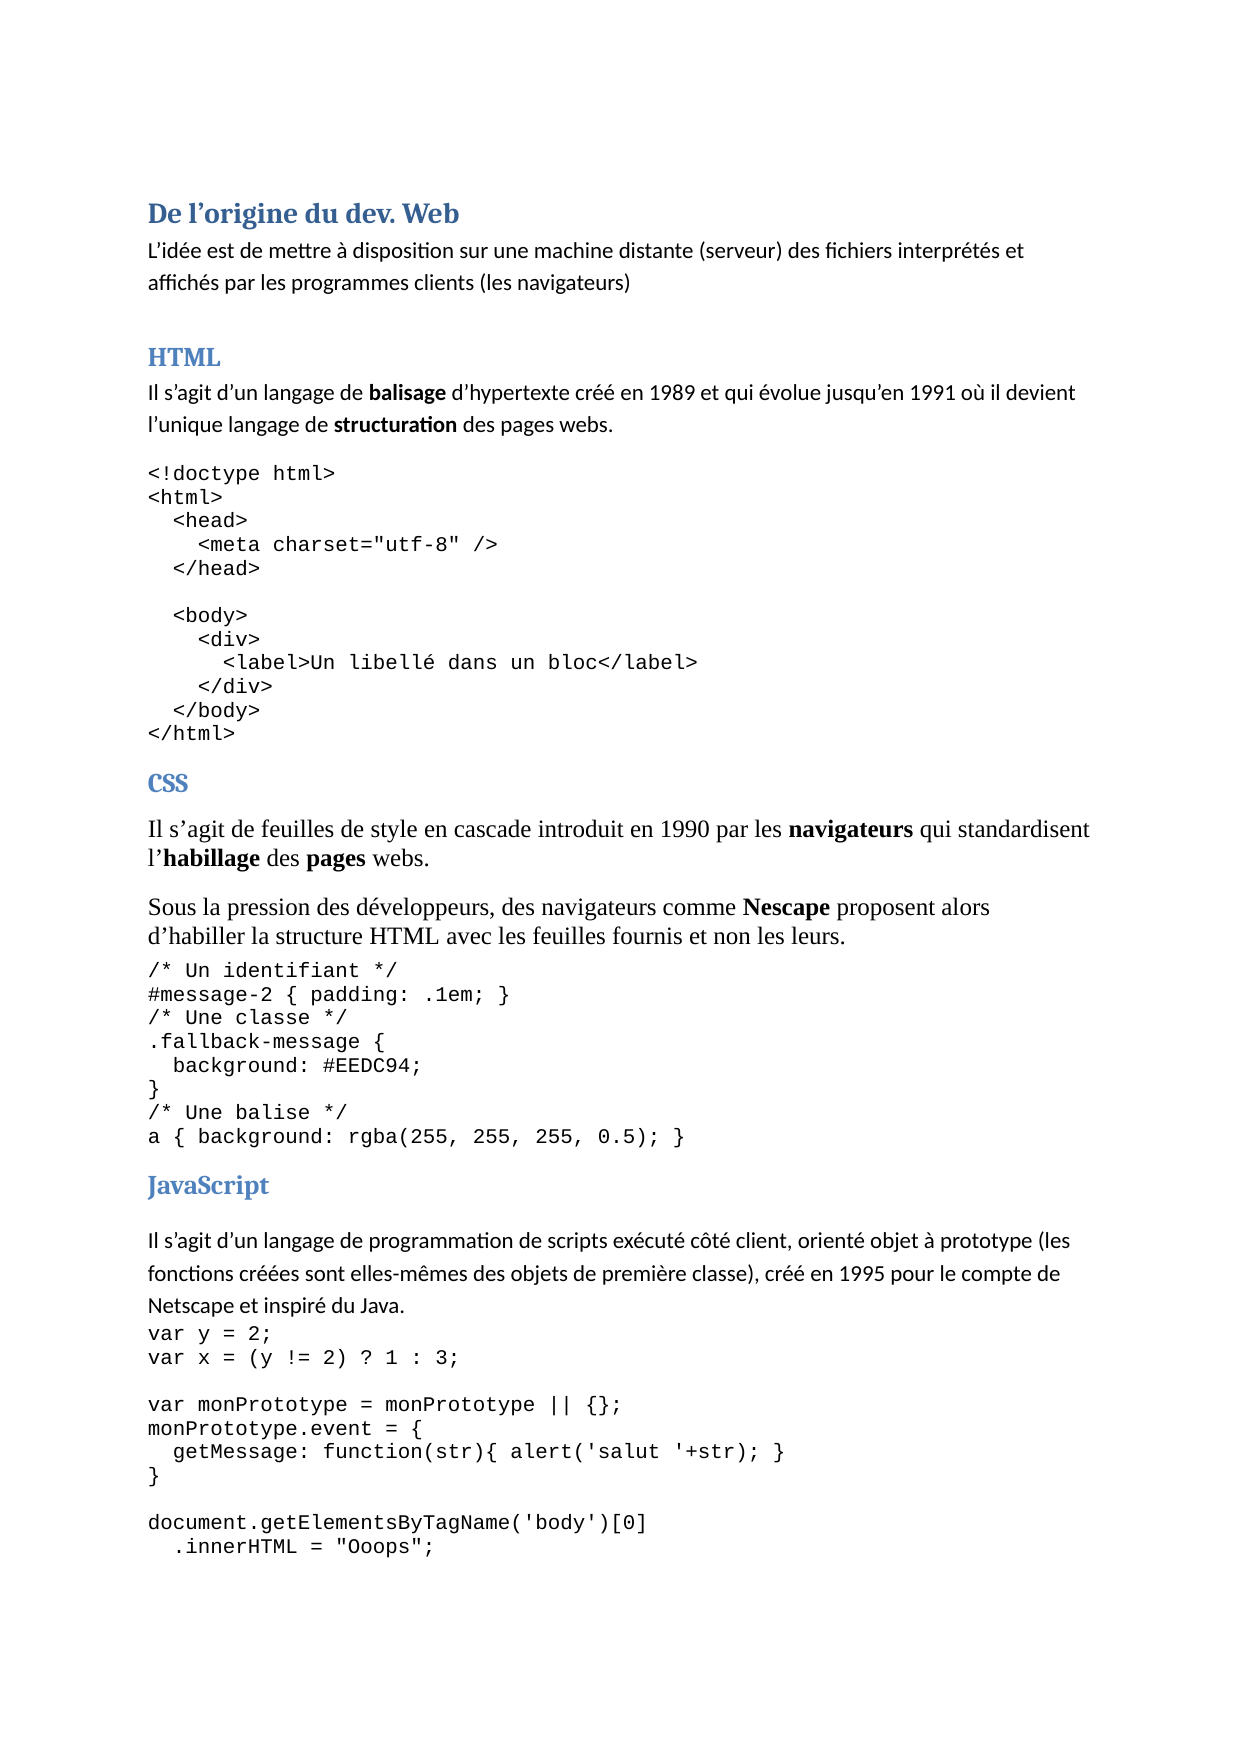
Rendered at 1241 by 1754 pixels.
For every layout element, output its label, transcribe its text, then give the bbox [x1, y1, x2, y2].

text a { background: rgba(255, 255, 255, 0.5); } [148, 1126, 1093, 1149]
text .fallback-message { [148, 1031, 1093, 1055]
text /* Une classe */ [148, 1007, 1093, 1031]
text var y = 2; [148, 1323, 1093, 1347]
text Il s’agit d’un langage de balisage d’hypertexte créé en 1989 et qui évolue jusqu’en 1991 où il devient l’unique langage de structuration des pages webs. [148, 378, 1093, 438]
text <div> [148, 629, 1093, 652]
subtitle Il s’agit d’un langage de programmation de scripts exécuté côté client, orienté objet à prototype (les fonctions créées sont elles-mêmes des objets de première classe), créé en 1995 pour le compte de Netscape et inspiré du Java. [148, 1227, 1093, 1319]
subtitle CSS [148, 768, 1093, 799]
text <label>Un libellé dans un bloc</label> [148, 652, 1093, 676]
text /* Un identifiant */ [148, 960, 1093, 984]
text Il s’agit de feuilles de style en cascade introduit en 1990 par les navigateurs qui standardisent l’habillage des pages webs. [148, 814, 1093, 871]
text <head> [148, 510, 1093, 534]
text <meta charset="utf-8" /> [148, 534, 1093, 558]
text var x = (y != 2) ? 1 : 3; [148, 1347, 1093, 1371]
text var monPrototype = monPrototype || {}; [148, 1394, 1093, 1418]
text document.getElementsByTagName('body')[0] [148, 1512, 1093, 1536]
text /* Une balise */ [148, 1102, 1093, 1126]
text } [148, 1465, 1093, 1489]
subtitle JavaScript [148, 1170, 1093, 1201]
text background: #EEDC94; [148, 1055, 1093, 1078]
text L’idée est de mettre à disposition sur une machine distante (serveur) des fichiers interprétés et affichés par les programmes clients (les navigateurs) [148, 236, 1093, 296]
text getMessage: function(str){ alert('salut '+str); } [148, 1441, 1093, 1465]
text </div> [148, 676, 1093, 699]
text <body> [148, 605, 1093, 629]
text </head> [148, 558, 1093, 581]
text monPrototype.event = { [148, 1418, 1093, 1441]
subtitle De l’origine du dev. Web [148, 198, 1093, 231]
text </body> [148, 699, 1093, 723]
text </html> [148, 723, 1093, 747]
text .innerHTML = "Ooops"; [148, 1536, 1093, 1560]
subtitle HTML [148, 342, 1093, 373]
text Sous la pression des développeurs, des navigateurs comme Nescape proposent alors d’habiller la structure HTML avec les feuilles fournis et non les leurs. [148, 892, 1093, 950]
text } [148, 1078, 1093, 1102]
text <html> [148, 487, 1093, 510]
text #message-2 { padding: .1em; } [148, 984, 1093, 1007]
text <!doctype html> [148, 463, 1093, 487]
